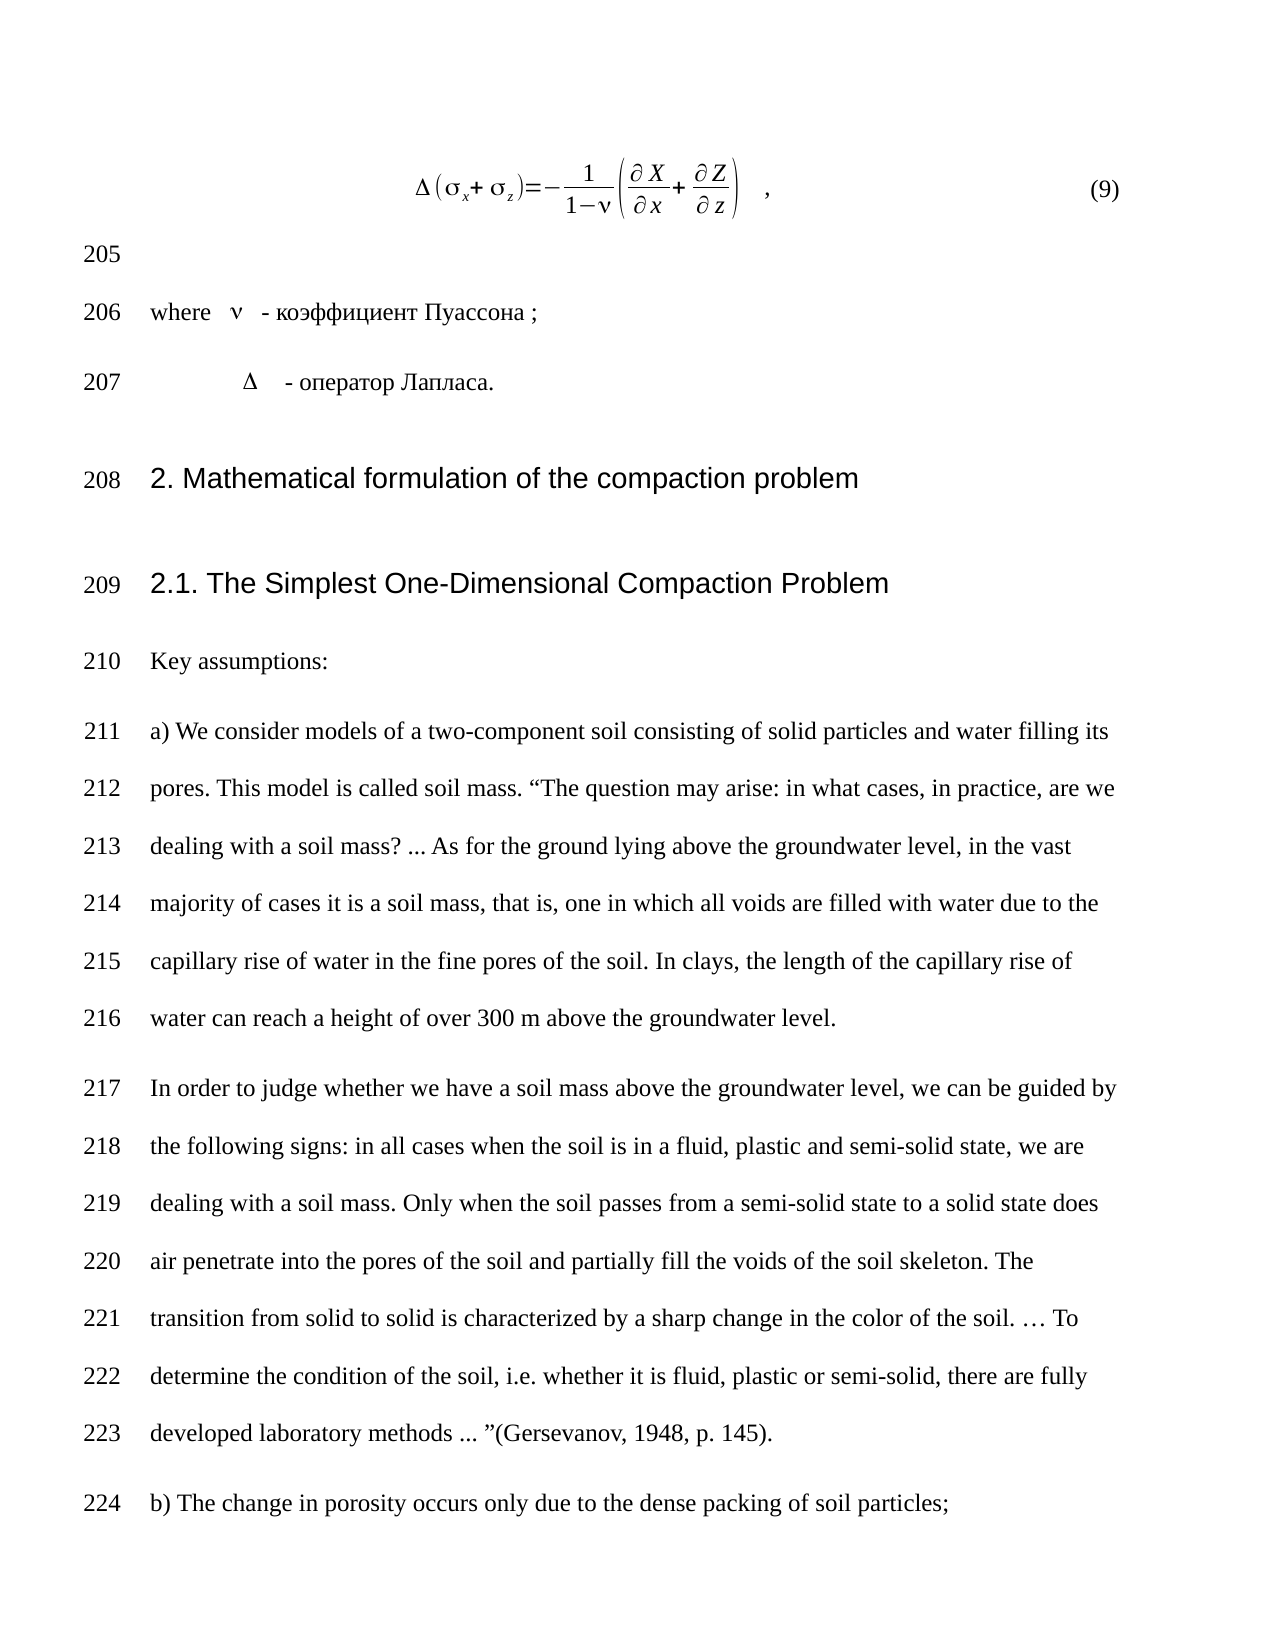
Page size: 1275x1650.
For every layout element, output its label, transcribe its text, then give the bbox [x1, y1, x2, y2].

text In order to judge whether we have a soil mass above the groundwater level, we can be guided by the following signs: in all cases when the soil is in a fluid, plastic and semi-solid state, we are dealing with a soil mass. Only when the soil passes from a semi-solid state to a solid state does air penetrate into the pores of the soil and partially fill the voids of the soil skeleton. The transition from solid to solid is characterized by a sharp change in the color of the soil. … To determine the condition of the soil, i.e. whether it is fluid, plastic or semi-solid, there are fully developed laboratory methods ... ”(Gersevanov, 1948, p. 145). [150, 1073, 1125, 1447]
text a) We consider models of a two-component soil consisting of solid particles and water filling its pores. This model is called soil mass. “The question may arise: in what cases, in practice, are we dealing with a soil mass? ... As for the ground lying above the groundwater level, in the vast majority of cases it is a soil mass, that is, one in which all voids are filled with water due to the capillary rise of water in the fine pores of the soil. In clays, the length of the capillary rise of water can reach a height of over 300 m above the groundwater level. [150, 716, 1125, 1032]
table_header (9) [1017, 150, 1125, 239]
subtitle 2.1. The Simplest One-Dimensional Compaction Problem [150, 566, 1125, 600]
table_header , [150, 150, 1017, 239]
subtitle 2. Mathematical formulation of the compaction problem [150, 462, 1125, 495]
text Key assumptions: [150, 646, 1125, 674]
text where- коэффициент Пуассона ; [150, 297, 1125, 325]
text b) The change in porosity occurs only due to the dense packing of soil particles; [150, 1488, 1125, 1517]
text - оператор Лапласа. [150, 367, 1125, 395]
